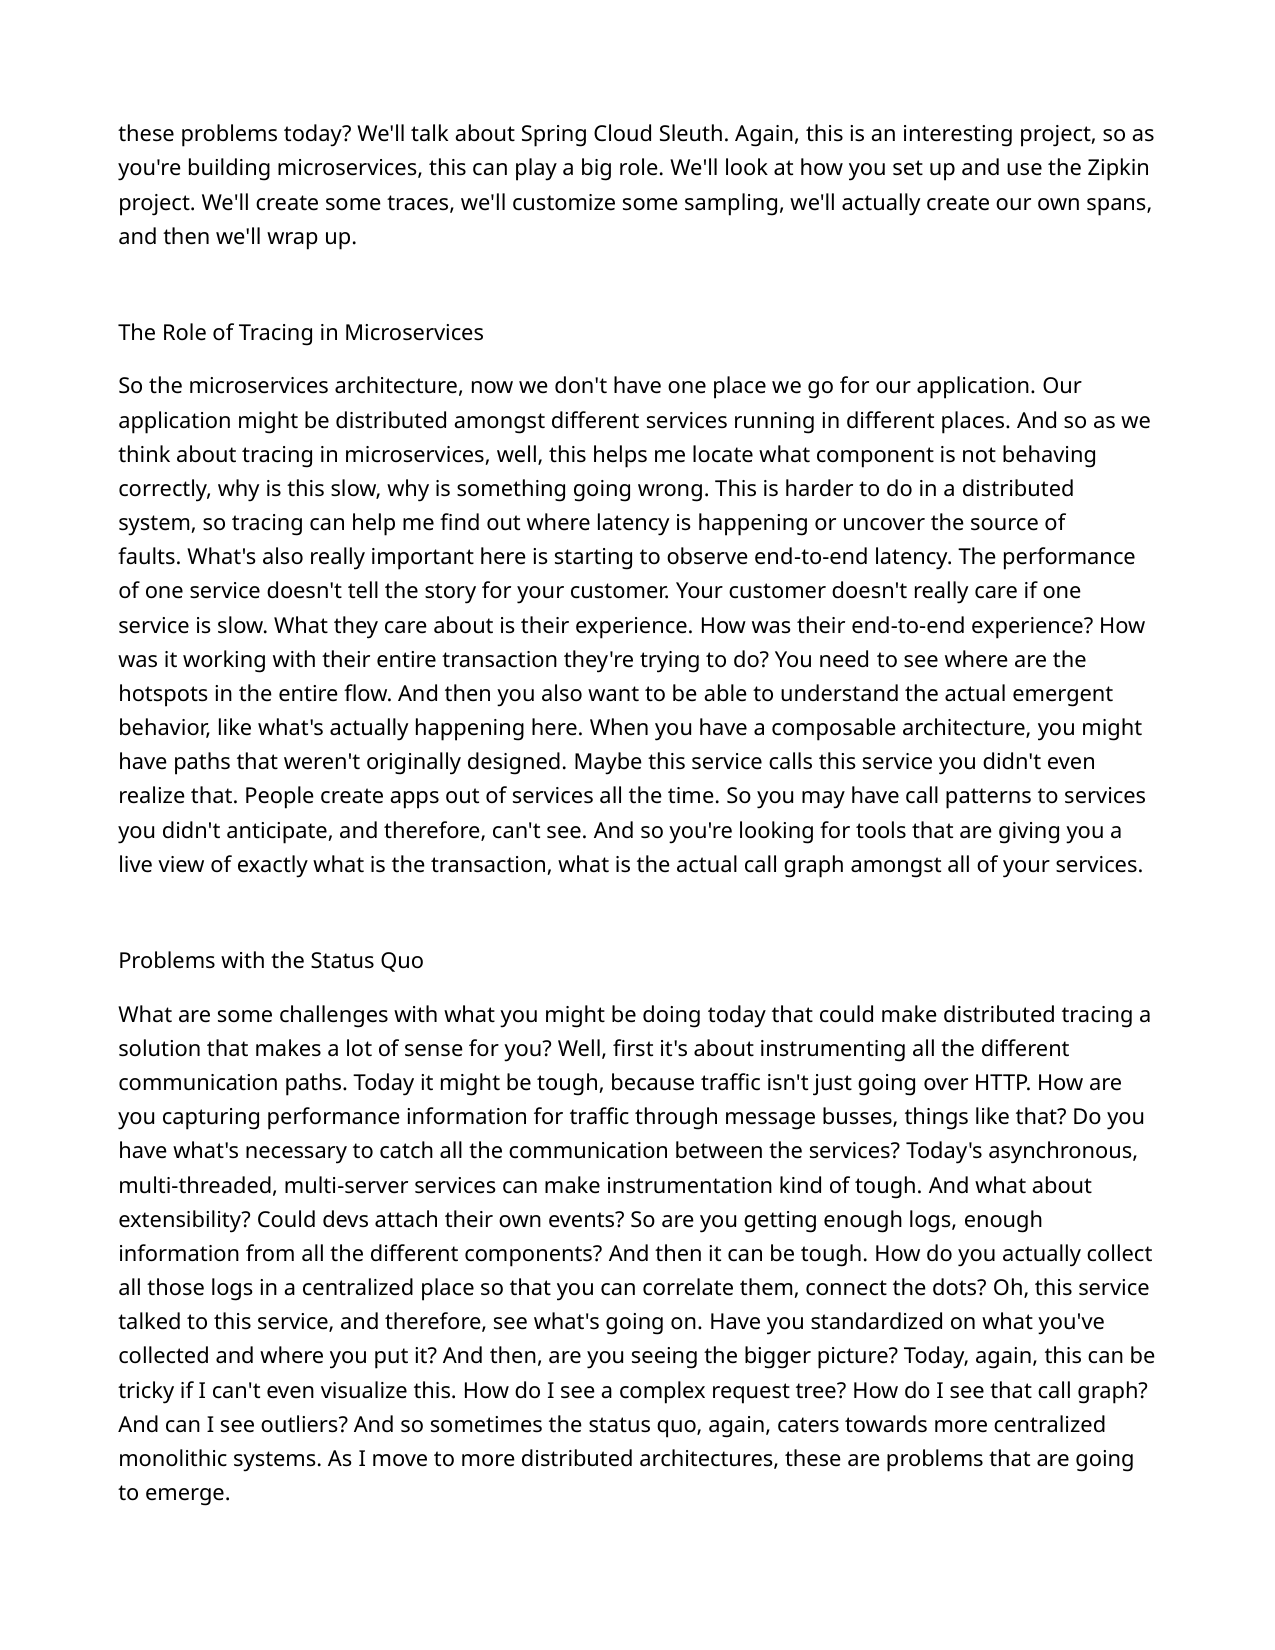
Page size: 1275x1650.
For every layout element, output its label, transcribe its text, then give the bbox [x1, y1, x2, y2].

text What are some challenges with what you might be doing today that could make distributed tracing a solution that makes a lot of sense for you? Well, first it's about instrumenting all the different communication paths. Today it might be tough, because traffic isn't just going over HTTP. How are you capturing performance information for traffic through message busses, things like that? Do you have what's necessary to catch all the communication between the services? Today's asynchronous, multi‑threaded, multi‑server services can make instrumentation kind of tough. And what about extensibility? Could devs attach their own events? So are you getting enough logs, enough information from all the different components? And then it can be tough. How do you actually collect all those logs in a centralized place so that you can correlate them, connect the dots? Oh, this service talked to this service, and therefore, see what's going on. Have you standardized on what you've collected and where you put it? And then, are you seeing the bigger picture? Today, again, this can be tricky if I can't even visualize this. How do I see a complex request tree? How do I see that call graph? And can I see outliers? And so sometimes the status quo, again, caters towards more centralized monolithic systems. As I move to more distributed architectures, these are problems that are going to emerge. [118, 999, 1157, 1507]
text So the microservices architecture, now we don't have one place we go for our application. Our application might be distributed amongst different services running in different places. And so as we think about tracing in microservices, well, this helps me locate what component is not behaving correctly, why is this slow, why is something going wrong. This is harder to do in a distributed system, so tracing can help me find out where latency is happening or uncover the source of faults. What's also really important here is starting to observe end‑to‑end latency. The performance of one service doesn't tell the story for your customer. Your customer doesn't really care if one service is slow. What they care about is their experience. How was their end‑to‑end experience? How was it working with their entire transaction they're trying to do? You need to see where are the hotspots in the entire flow. And then you also want to be able to understand the actual emergent behavior, like what's actually happening here. When you have a composable architecture, you might have paths that weren't originally designed. Maybe this service calls this service you didn't even realize that. People create apps out of services all the time. So you may have call patterns to services you didn't anticipate, and therefore, can't see. And so you're looking for tools that are giving you a live view of exactly what is the transaction, what is the actual call graph amongst all of your services. [118, 371, 1157, 879]
subtitle Problems with the Status Quo [118, 946, 1157, 975]
text these problems today? We'll talk about Spring Cloud Sleuth. Again, this is an interesting project, so as you're building microservices, this can play a big role. We'll look at how you set up and use the Zipkin project. We'll create some traces, we'll customize some sampling, we'll actually create our own spans, and then we'll wrap up. [118, 118, 1157, 250]
subtitle The Role of Tracing in Microservices [118, 317, 1157, 347]
